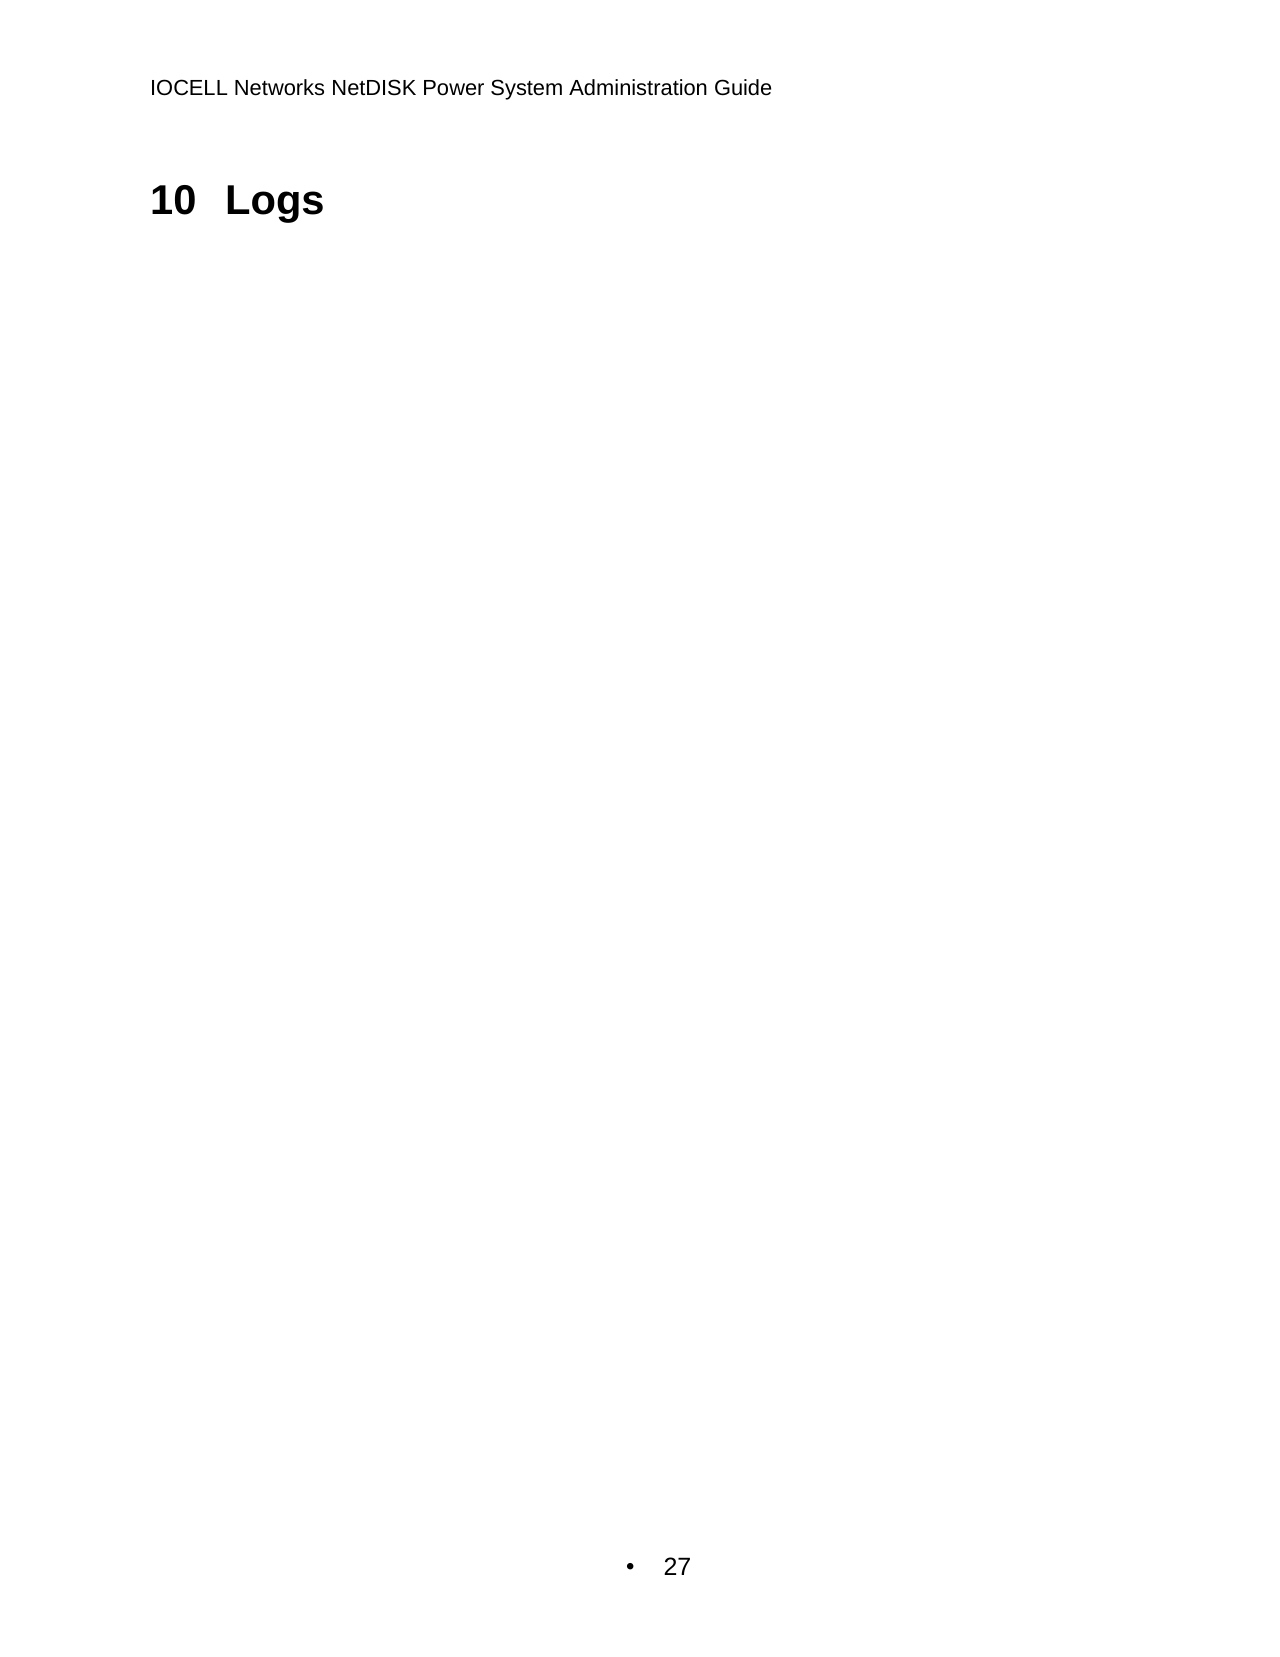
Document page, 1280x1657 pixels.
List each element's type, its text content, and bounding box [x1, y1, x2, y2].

subtitle Logs [150, 175, 1129, 223]
